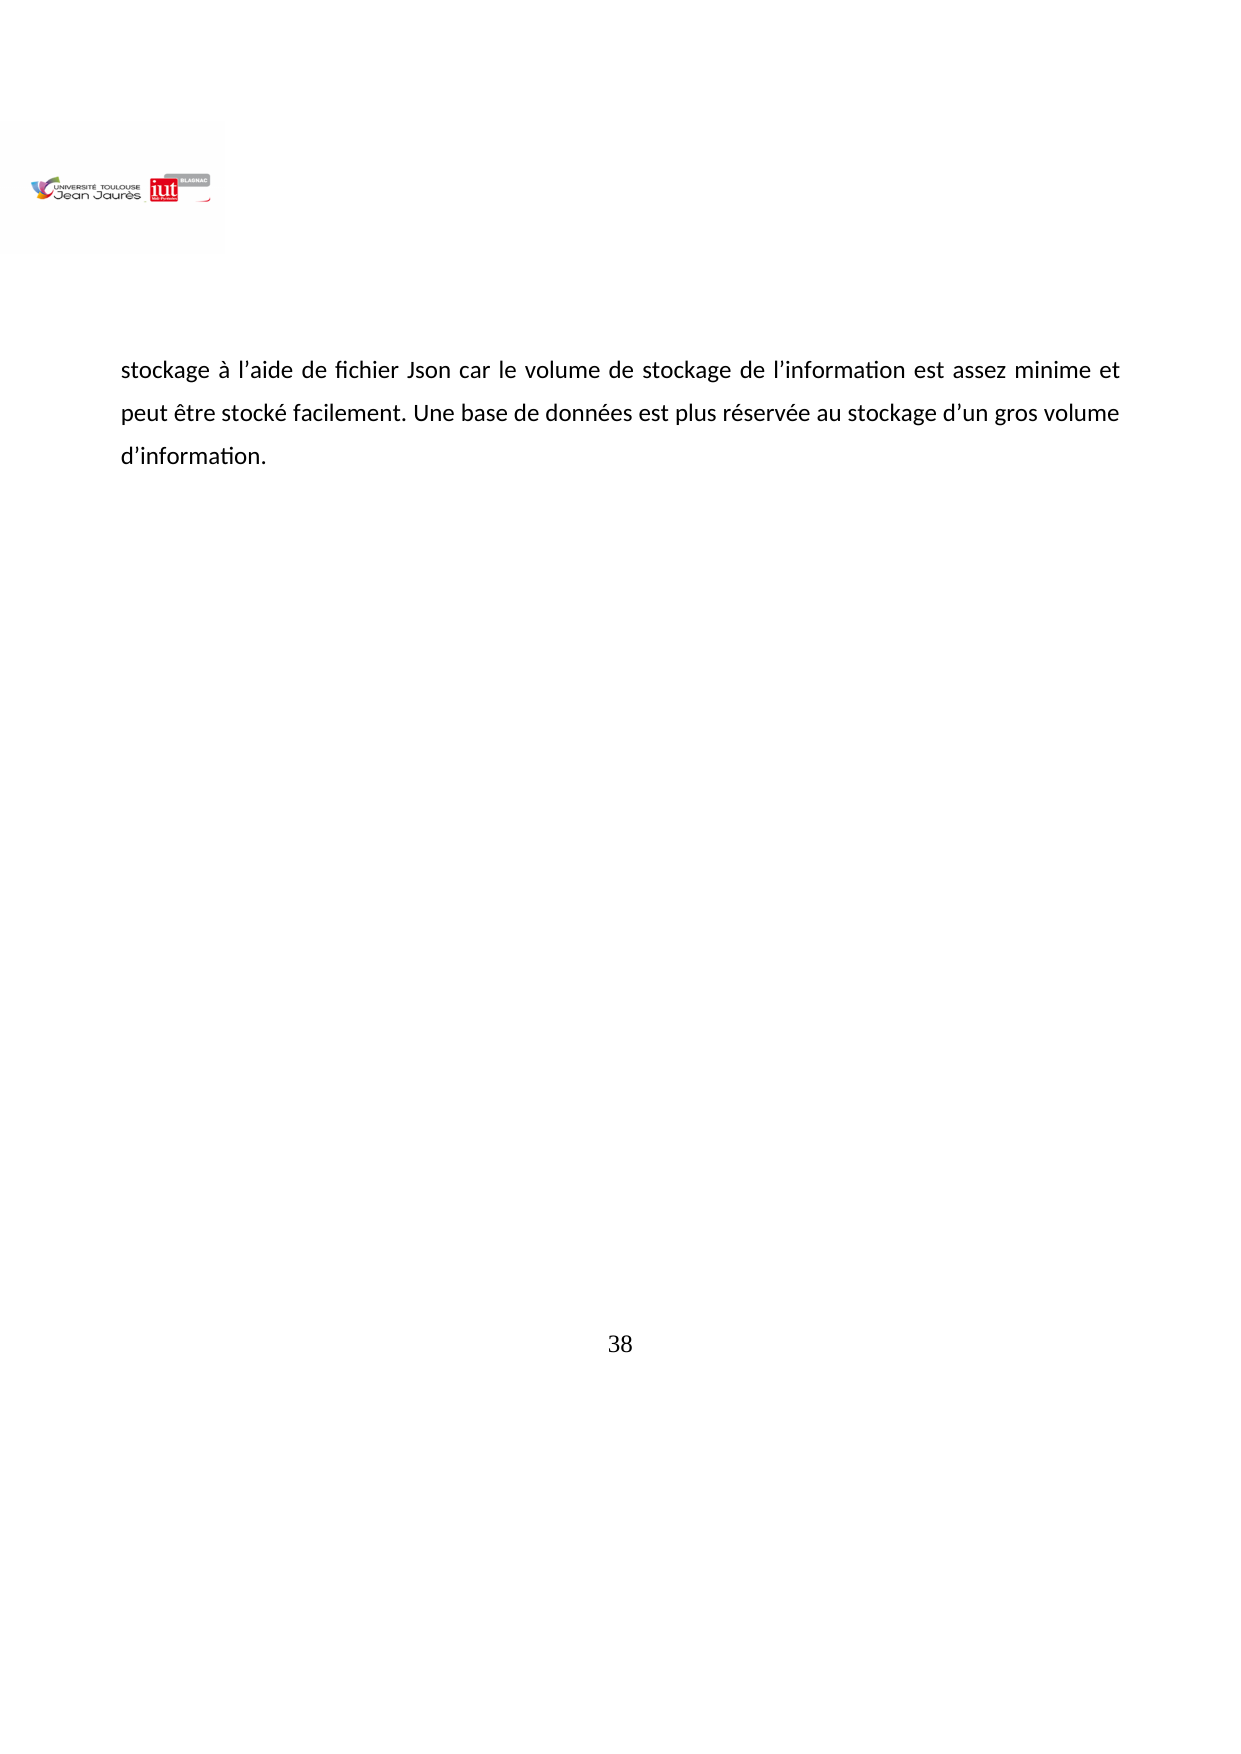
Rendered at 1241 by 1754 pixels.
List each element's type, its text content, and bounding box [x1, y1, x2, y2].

text stockage à l’aide de fichier Json car le volume de stockage de l’information est assez minime et peut être stocké facilement. Une base de données est plus réservée au stockage d’un gros volume d’information. [121, 354, 1120, 470]
picture [0, 121, 226, 254]
